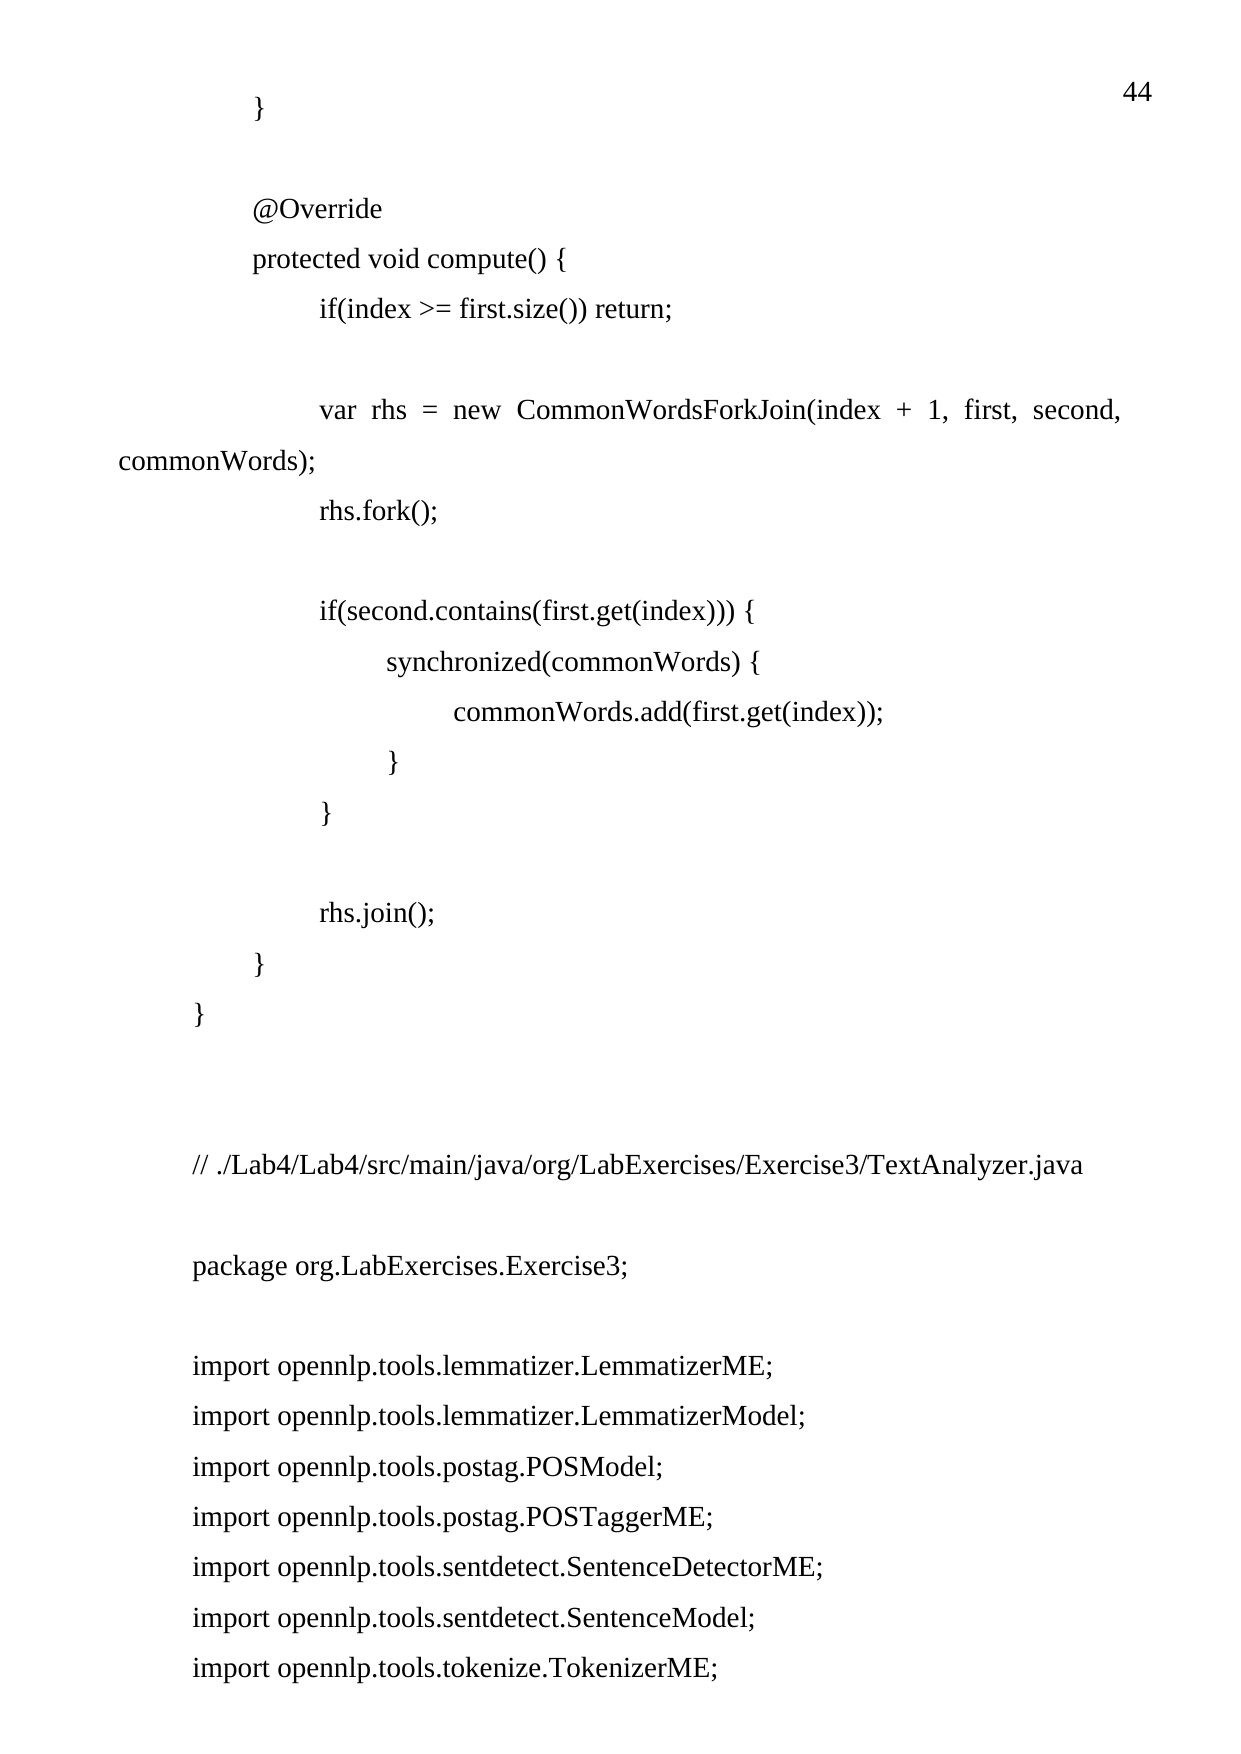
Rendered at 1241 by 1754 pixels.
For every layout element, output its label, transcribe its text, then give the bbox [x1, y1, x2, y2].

text import opennlp.tools.postag.POSTaggerME; [118, 1499, 1122, 1533]
text import opennlp.tools.sentdetect.SentenceDetectorME; [118, 1549, 1122, 1583]
text commonWords.add(first.get(index)); [118, 694, 1122, 728]
text if(index >= first.size()) return; [118, 292, 1122, 325]
text package org.LabExercises.Exercise3; [118, 1248, 1122, 1281]
text import opennlp.tools.lemmatizer.LemmatizerModel; [118, 1398, 1122, 1432]
text // ./Lab4/Lab4/src/main/java/org/LabExercises/Exercise3/TextAnalyzer.java [118, 1147, 1122, 1181]
text var rhs = new CommonWordsForkJoin(index + 1, first, second, commonWords); [118, 392, 1122, 476]
text import opennlp.tools.postag.POSModel; [118, 1449, 1122, 1482]
text rhs.join(); [118, 895, 1122, 929]
text } [118, 90, 1122, 124]
text if(second.contains(first.get(index))) { [118, 593, 1122, 627]
text } [118, 795, 1122, 828]
text protected void compute() { [118, 241, 1122, 275]
text import opennlp.tools.lemmatizer.LemmatizerME; [118, 1348, 1122, 1382]
text rhs.fork(); [118, 493, 1122, 526]
text import opennlp.tools.sentdetect.SentenceModel; [118, 1600, 1122, 1633]
text } [118, 946, 1122, 979]
text } [118, 744, 1122, 778]
text @Override [118, 191, 1122, 224]
text } [118, 996, 1122, 1029]
text import opennlp.tools.tokenize.TokenizerME; [118, 1650, 1122, 1684]
text synchronized(commonWords) { [118, 644, 1122, 677]
